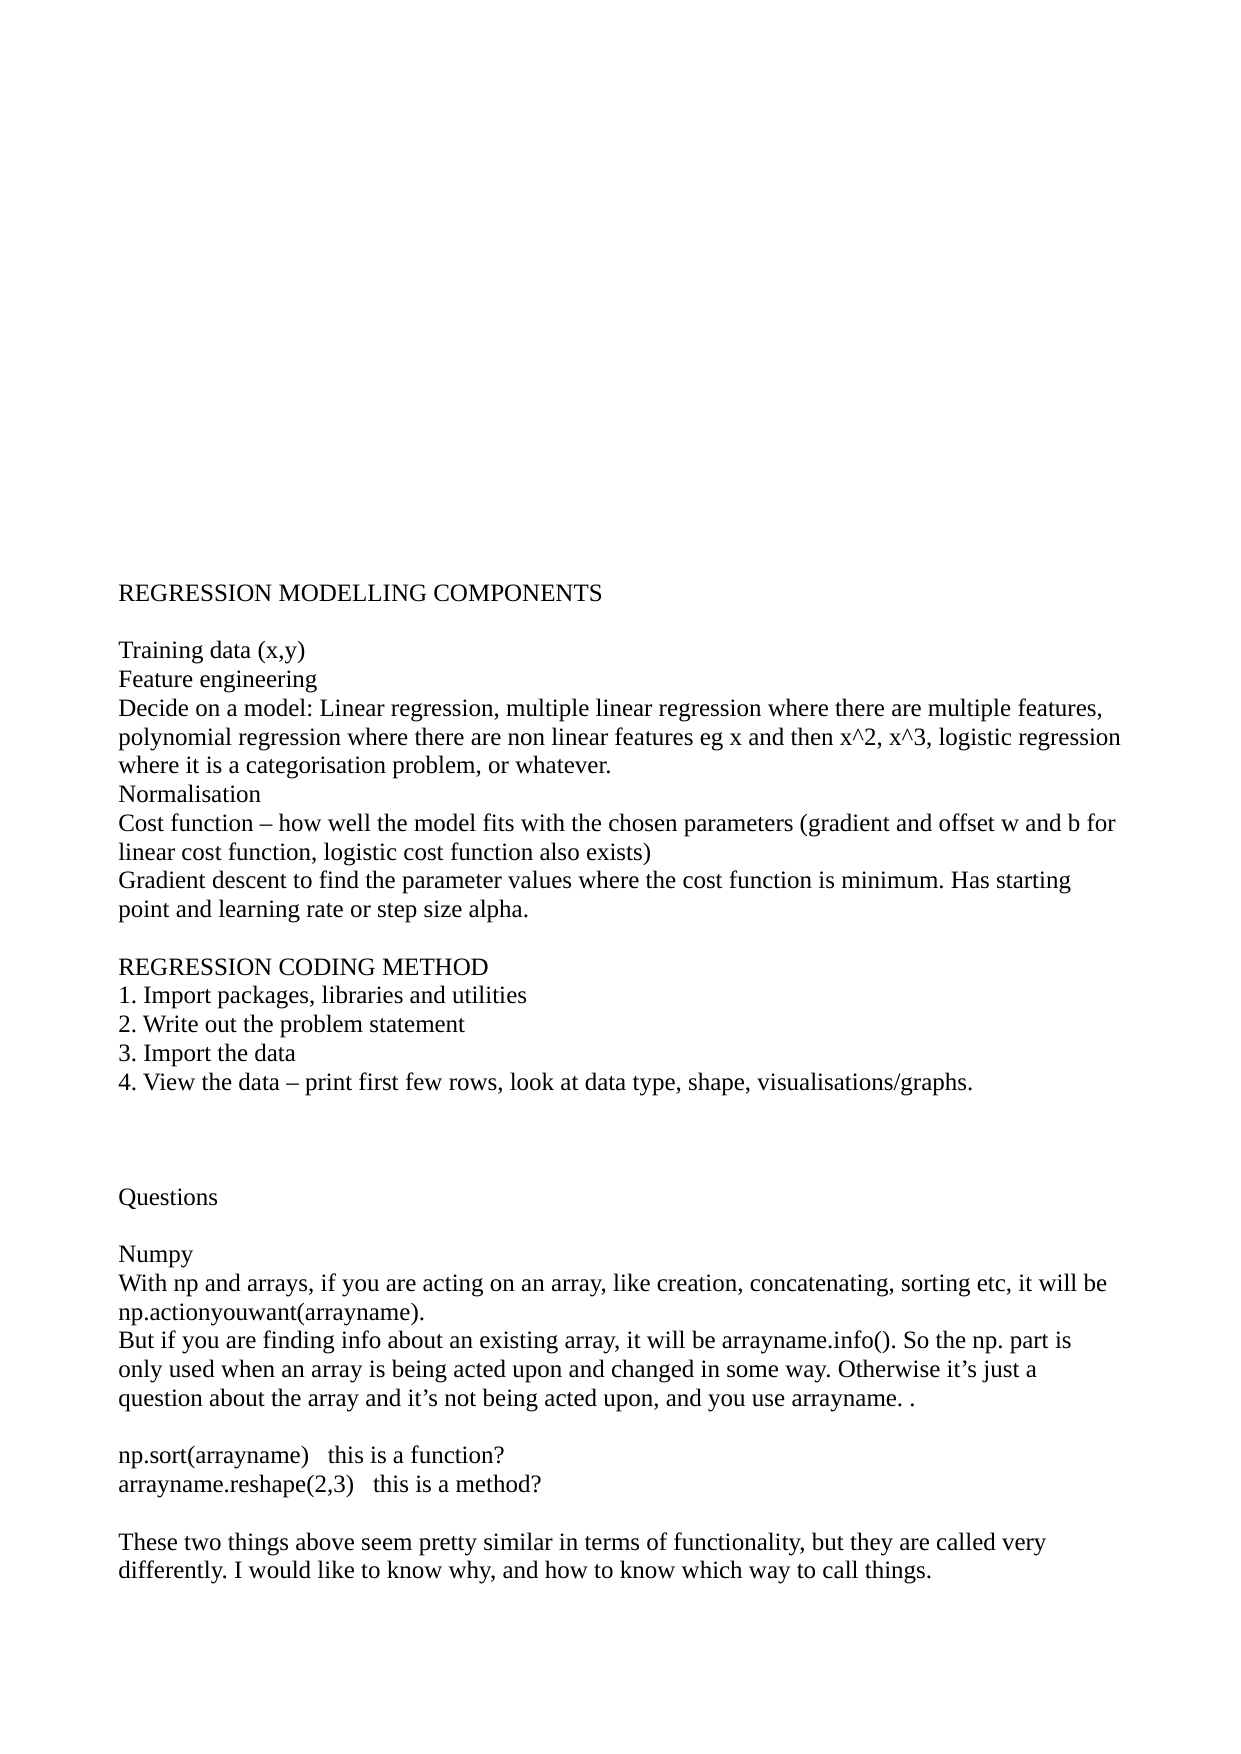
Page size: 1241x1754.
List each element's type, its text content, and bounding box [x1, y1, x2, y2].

text REGRESSION MODELLING COMPONENTS [118, 578, 1122, 607]
text 4. View the data – print first few rows, look at data type, shape, visualisations/graphs. [118, 1067, 1122, 1096]
text Normalisation [118, 779, 1122, 808]
text Training data (x,y) [118, 636, 1122, 664]
text arrayname.reshape(2,3) this is a method? [118, 1469, 1122, 1498]
text These two things above seem pretty similar in terms of functionality, but they are called very differently. I would like to know why, and how to know which way to call things. [118, 1527, 1122, 1584]
text np.sort(arrayname) this is a function? [118, 1441, 1122, 1469]
text 1. Import packages, libraries and utilities [118, 981, 1122, 1009]
text But if you are finding info about an existing array, it will be arrayname.info(). So the np. part is only used when an array is being acted upon and changed in some way. Otherwise it’s just a question about the array and it’s not being acted upon, and you use arrayname. . [118, 1326, 1122, 1412]
text Feature engineering [118, 664, 1122, 693]
text Numpy [118, 1239, 1122, 1268]
text With np and arrays, if you are acting on an array, like creation, concatenating, sorting etc, it will be np.actionyouwant(arrayname). [118, 1268, 1122, 1326]
text REGRESSION CODING METHOD [118, 952, 1122, 981]
text Gradient descent to find the parameter values where the cost function is minimum. Has starting point and learning rate or step size alpha. [118, 866, 1122, 923]
text 2. Write out the problem statement [118, 1009, 1122, 1038]
text 3. Import the data [118, 1038, 1122, 1067]
text Questions [118, 1182, 1122, 1211]
text Cost function – how well the model fits with the chosen parameters (gradient and offset w and b for linear cost function, logistic cost function also exists) [118, 808, 1122, 866]
text Decide on a model: Linear regression, multiple linear regression where there are multiple features, polynomial regression where there are non linear features eg x and then x^2, x^3, logistic regression where it is a categorisation problem, or whatever. [118, 693, 1122, 779]
